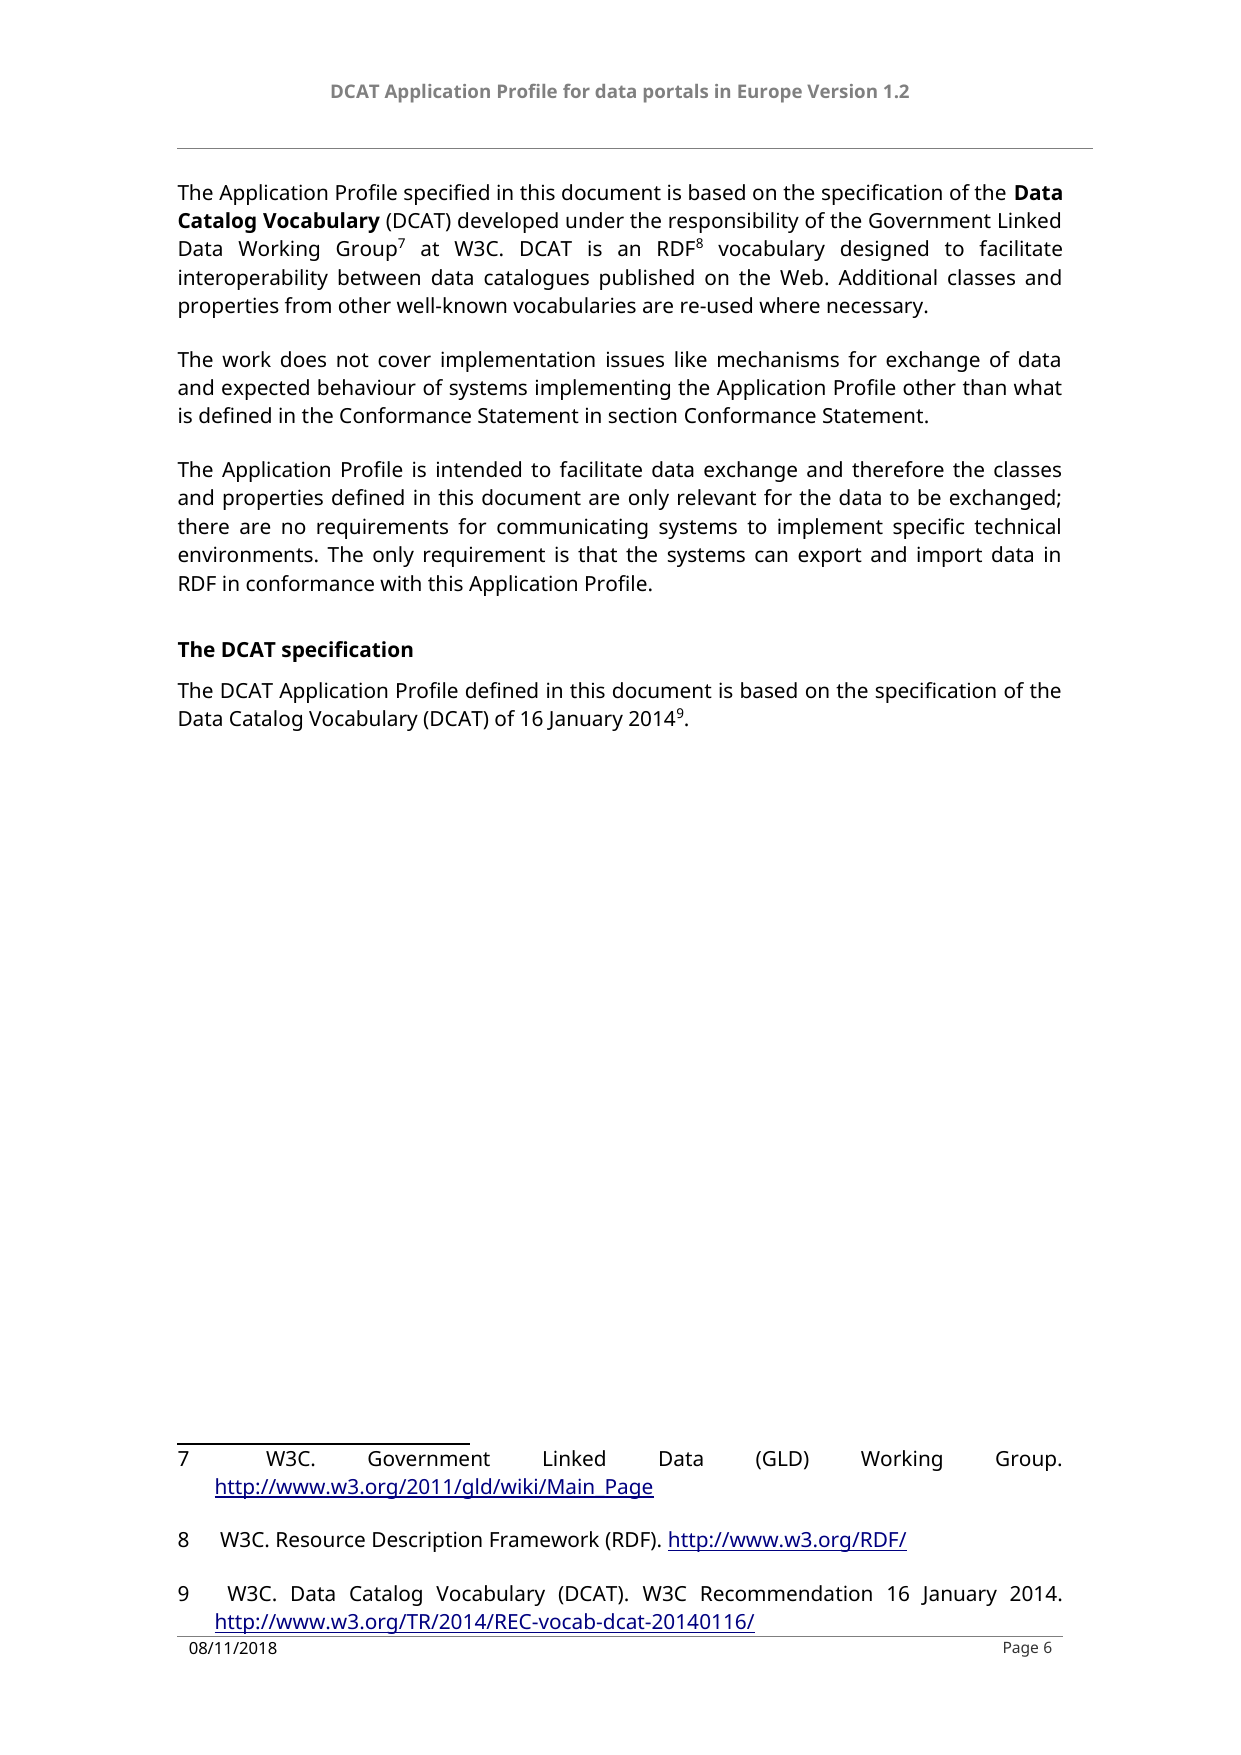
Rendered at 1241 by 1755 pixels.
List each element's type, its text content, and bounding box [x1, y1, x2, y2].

text The Application Profile is intended to facilitate data exchange and therefore the classes and properties defined in this document are only relevant for the data to be exchanged; there are no requirements for communicating systems to implement specific technical environments. The only requirement is that the systems can export and import data in RDF in conformance with this Application Profile. [177, 455, 1063, 597]
text The DCAT Application Profile defined in this document is based on the specification of the Data Catalog Vocabulary (DCAT) of 16 January 2014. [177, 676, 1063, 733]
text W3C. Government Linked Data (GLD) Working Group. http://www.w3.org/2011/gld/wiki/Main_Page [177, 1444, 1063, 1501]
subtitle The DCAT specification [177, 635, 1063, 663]
text The Application Profile specified in this document is based on the specification of the Data Catalog Vocabulary (DCAT) developed under the responsibility of the Government Linked Data Working Group at W3C. DCAT is an RDF vocabulary designed to facilitate interoperability between data catalogues published on the Web. Additional classes and properties from other well-known vocabularies are re-used where necessary. [177, 178, 1063, 320]
text W3C. Resource Description Framework (RDF). http://www.w3.org/RDF/ [177, 1526, 1063, 1554]
text The work does not cover implementation issues like mechanisms for exchange of data and expected behaviour of systems implementing the Application Profile other than what is defined in the Conformance Statement in section 6. [177, 345, 1063, 430]
text W3C. Data Catalog Vocabulary (DCAT). W3C Recommendation 16 January 2014. http://www.w3.org/TR/2014/REC-vocab-dcat-20140116/ [177, 1579, 1063, 1636]
